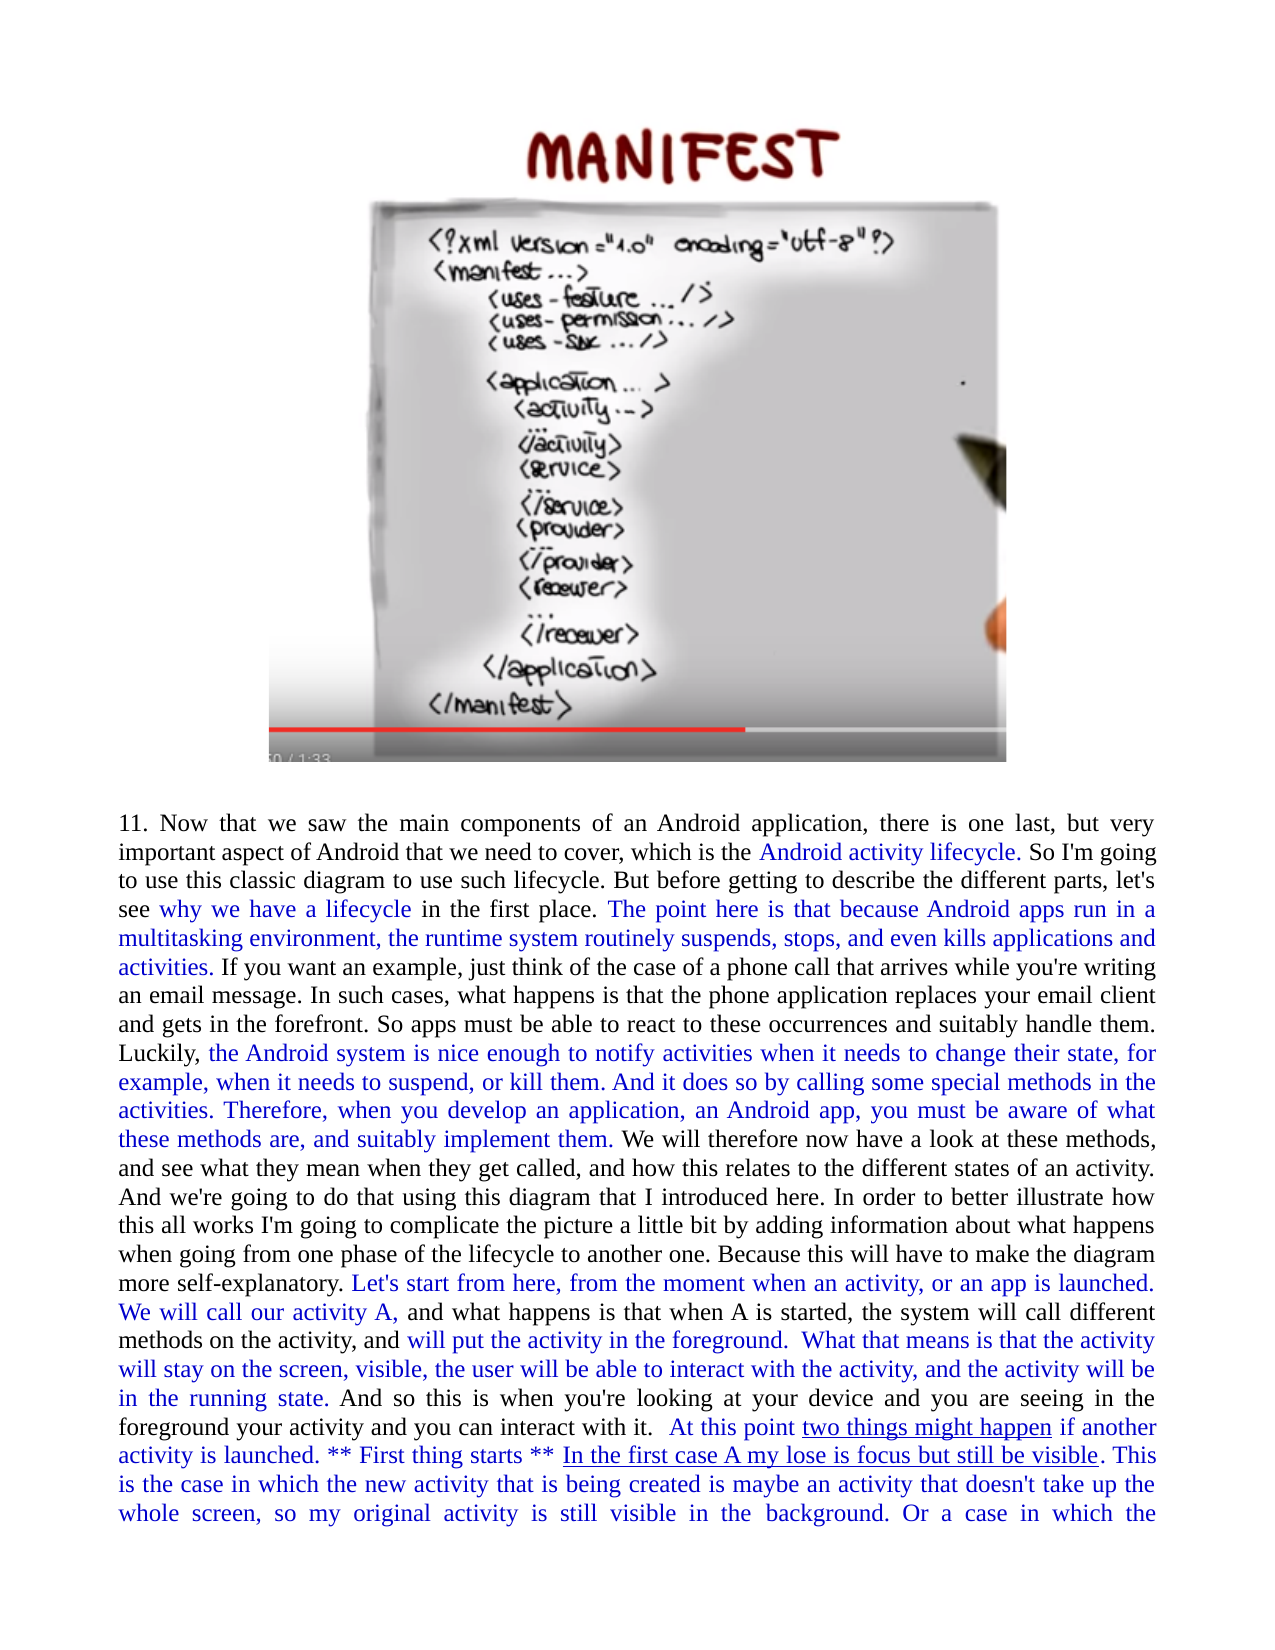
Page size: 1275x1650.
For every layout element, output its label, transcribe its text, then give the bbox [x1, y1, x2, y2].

picture [268, 118, 1007, 762]
text 11. Now that we saw the main components of an Android application, there is one last, but very important aspect of Android that we need to cover, which is the Android activity lifecycle. So I'm going to use this classic diagram to use such lifecycle. But before getting to describe the different parts, let's see why we have a lifecycle in the first place. The point here is that because Android apps run in a multitasking environment, the runtime system routinely suspends, stops, and even kills applications and activities. If you want an example, just think of the case of a phone call that arrives while you're writing an email message. In such cases, what happens is that the phone application replaces your email client and gets in the forefront. So apps must be able to react to these occurrences and suitably handle them. Luckily, the Android system is nice enough to notify activities when it needs to change their state, for example, when it needs to suspend, or kill them. And it does so by calling some special methods in the activities. Therefore, when you develop an application, an Android app, you must be aware of what these methods are, and suitably implement them. We will therefore now have a look at these methods, and see what they mean when they get called, and how this relates to the different states of an activity. And we're going to do that using this diagram that I introduced here. In order to better illustrate how this all works I'm going to complicate the picture a little bit by adding information about what happens when going from one phase of the lifecycle to another one. Because this will have to make the diagram more self-explanatory. Let's start from here, from the moment when an activity, or an app is launched. We will call our activity A, and what happens is that when A is started, the system will call different methods on the activity, and will put the activity in the foreground. What that means is that the activity will stay on the screen, visible, the user will be able to interact with the activity, and the activity will be in the running state. And so this is when you're looking at your device and you are seeing in the foreground your activity and you can interact with it. At this point two things might happen if another activity is launched. ** First thing starts ** In the first case A my lose is focus but still be visible. This is the case in which the new activity that is being created is maybe an activity that doesn't take up the whole screen, so my original activity is still visible in the background. Or a case in which the [118, 808, 1157, 1527]
